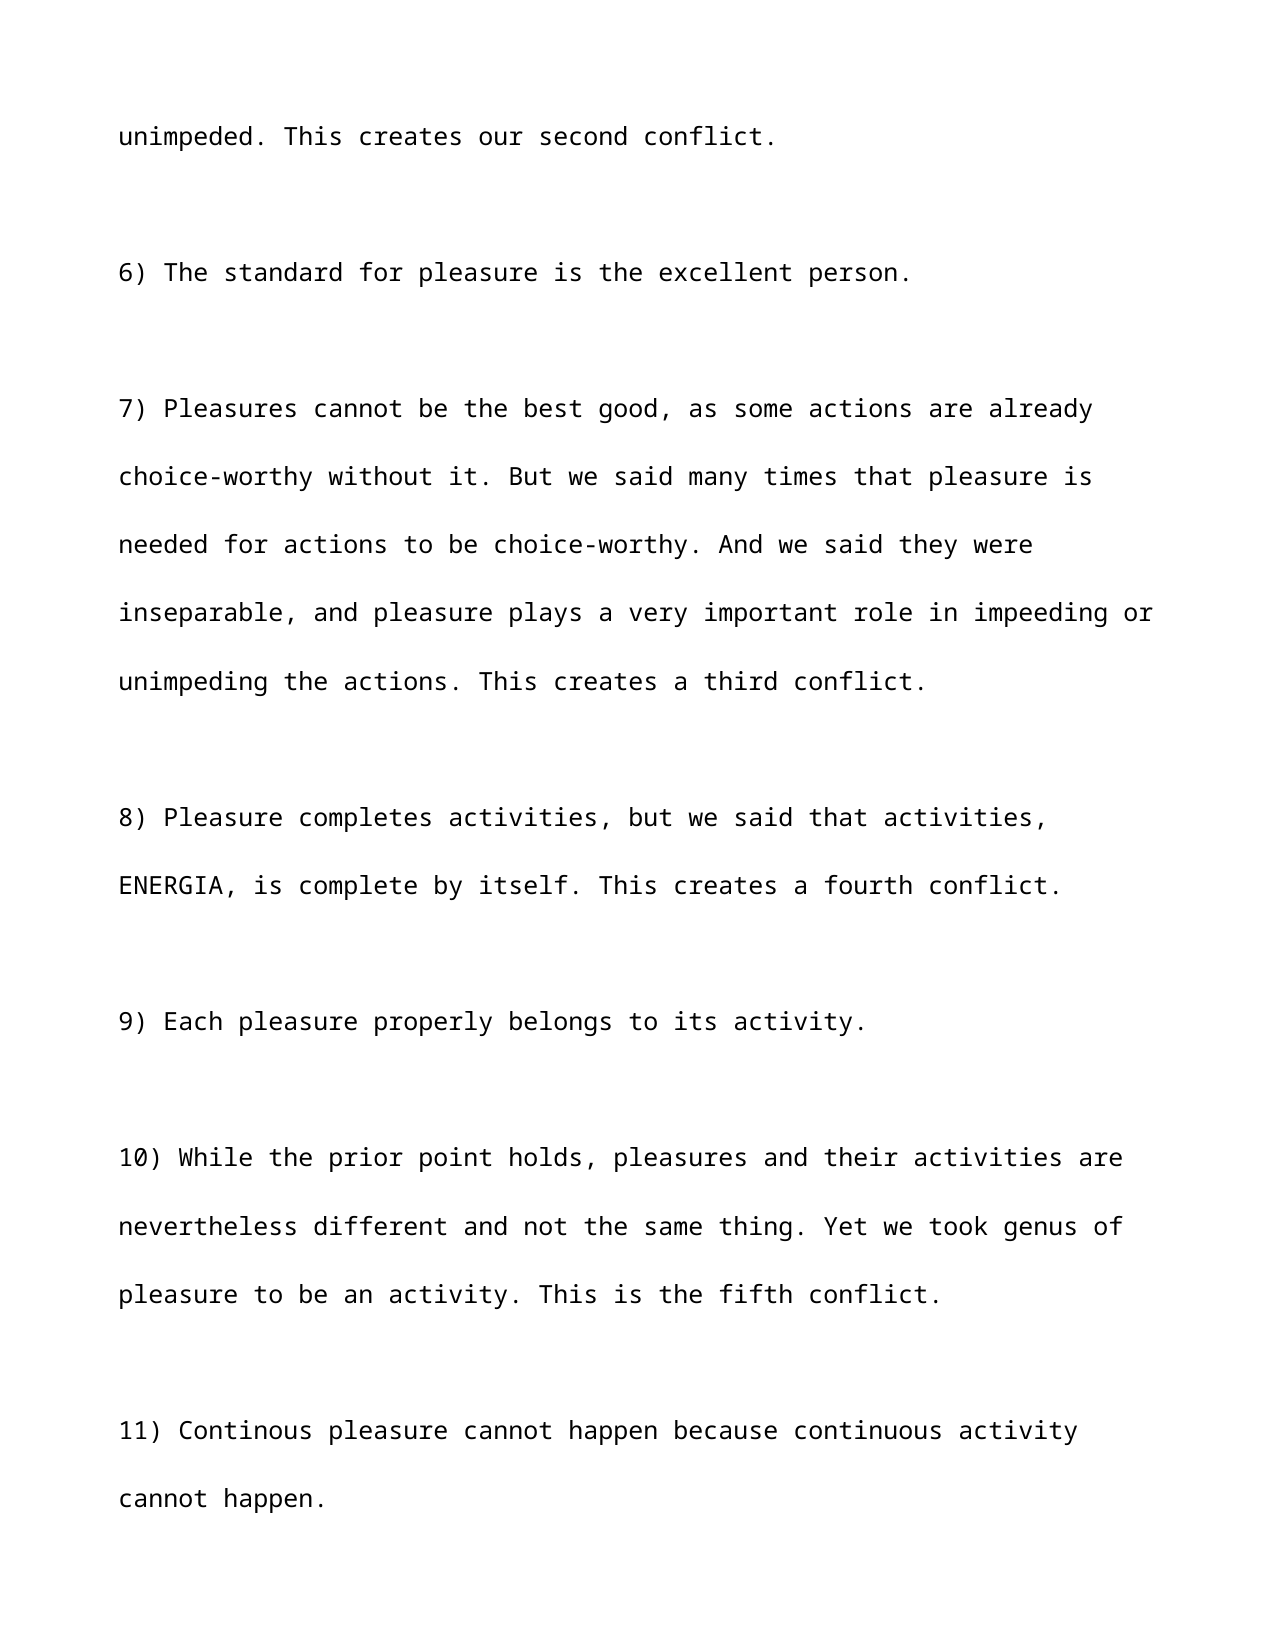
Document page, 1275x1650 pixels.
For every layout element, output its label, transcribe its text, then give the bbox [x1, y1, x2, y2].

text 7) Pleasures cannot be the best good, as some actions are already choice-worthy without it. But we said many times that pleasure is needed for actions to be choice-worthy. And we said they were inseparable, and pleasure plays a very important role in impeeding or unimpeding the actions. This creates a third conflict. [118, 391, 1157, 697]
text 9) Each pleasure properly belongs to its activity. [118, 1004, 1157, 1038]
text 8) Pleasure completes activities, but we said that activities, ENERGIA, is complete by itself. This creates a fourth conflict. [118, 799, 1157, 902]
text 11) Continous pleasure cannot happen because continuous activity cannot happen. [118, 1412, 1157, 1515]
text unimpeded. This creates our second conflict. [118, 118, 1157, 152]
text 6) The standard for pleasure is the excellent person. [118, 254, 1157, 288]
text 10) While the prior point holds, pleasures and their activities are nevertheless different and not the same thing. Yet we took genus of pleasure to be an activity. This is the fifth conflict. [118, 1140, 1157, 1310]
